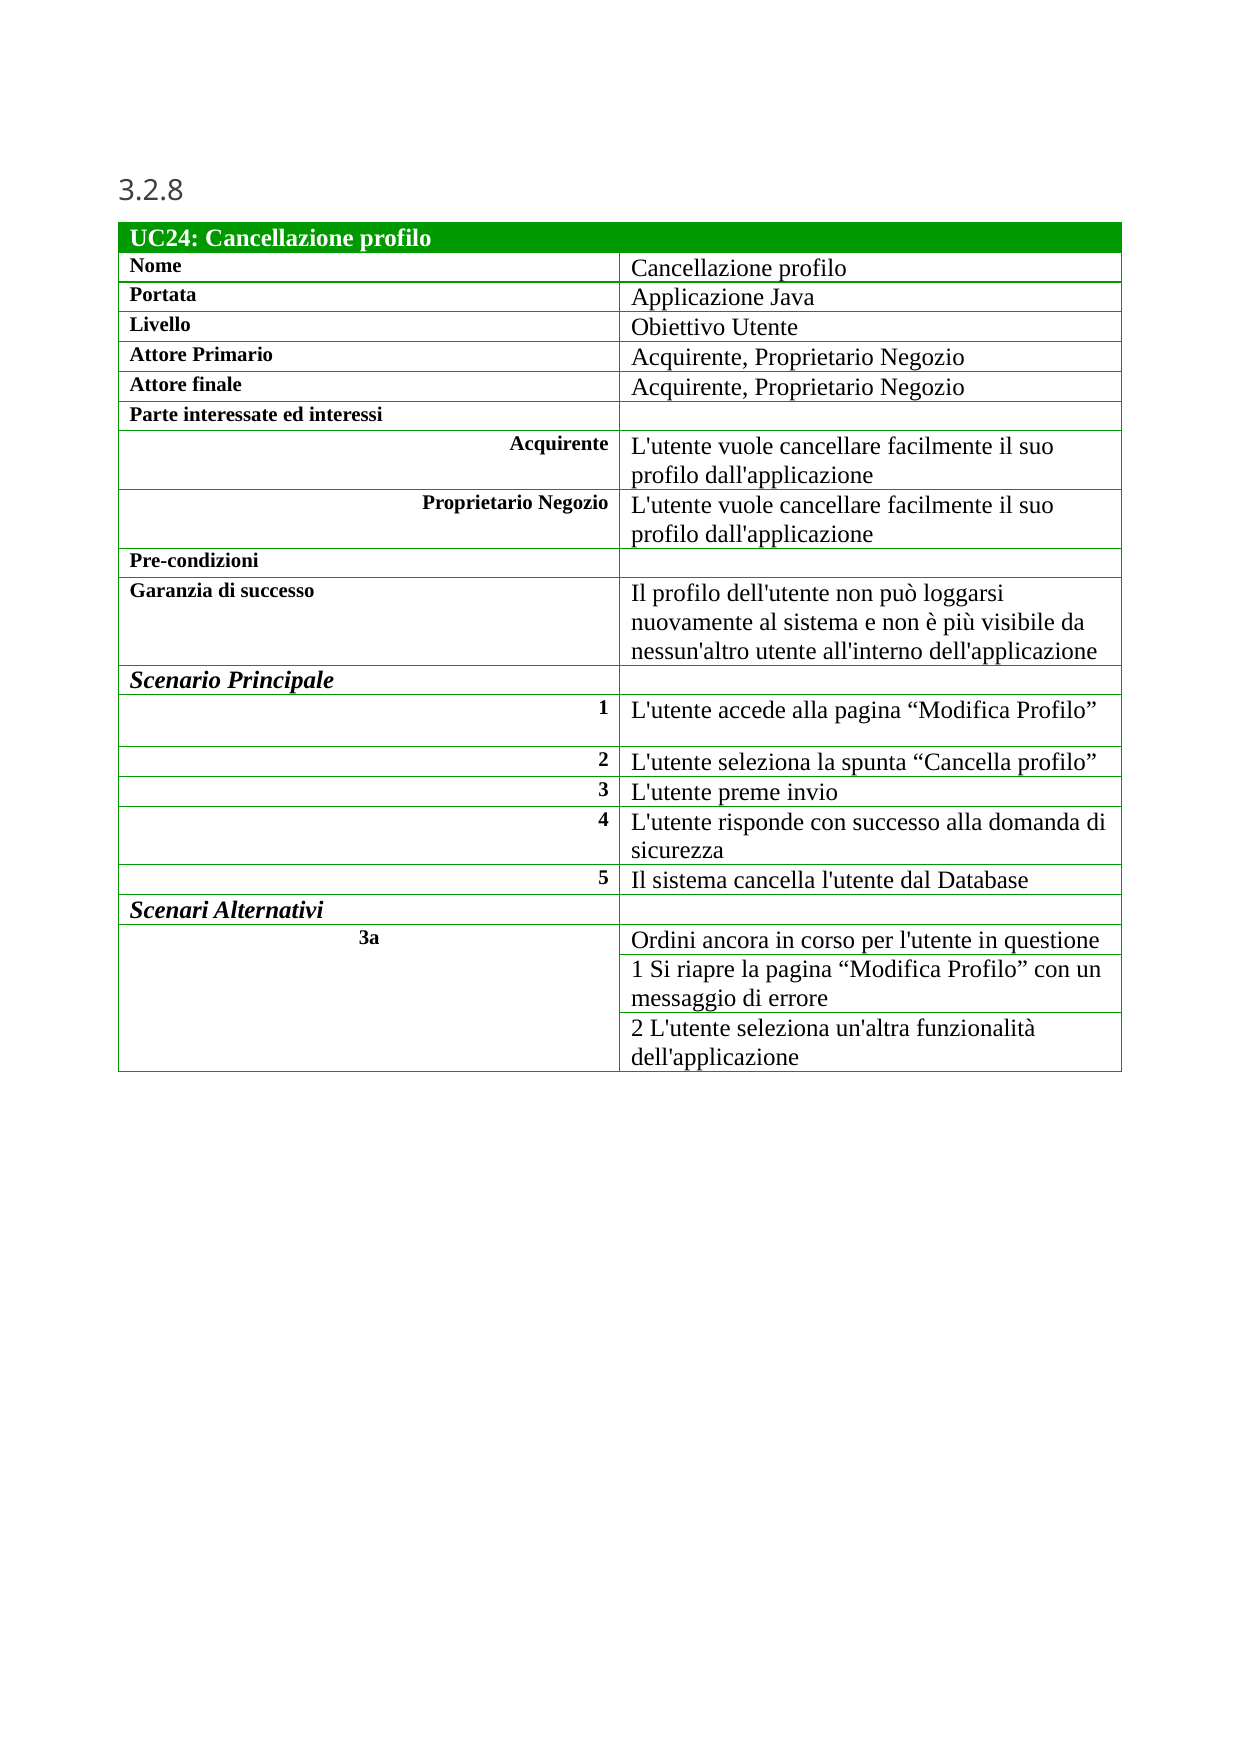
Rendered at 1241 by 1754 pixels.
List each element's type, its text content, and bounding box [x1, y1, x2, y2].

table_cell Applicazione Java [620, 283, 1121, 311]
table_cell Ordini ancora in corso per l'utente in questione [620, 925, 1121, 953]
table_cell Acquirente, Proprietario Negozio [620, 372, 1121, 401]
table_cell L'utente risponde con successo alla domanda di sicurezza [620, 807, 1121, 864]
table_cell Pre-condizioni [119, 549, 619, 577]
table_cell Acquirente, Proprietario Negozio [620, 342, 1121, 371]
table_cell Attore finale [119, 372, 619, 401]
table_cell L'utente vuole cancellare facilmente il suo profilo dall'applicazione [620, 431, 1121, 489]
table_cell Il profilo dell'utente non può loggarsi nuovamente al sistema e non è più visibile da nessun'altro utente all'interno dell'applicazione [620, 578, 1121, 664]
table_cell [620, 895, 1121, 924]
table_cell Acquirente [119, 431, 619, 489]
table_cell Proprietario Negozio [119, 490, 619, 547]
table_cell Attore Primario [119, 342, 619, 371]
table_cell L'utente vuole cancellare facilmente il suo profilo dall'applicazione [620, 490, 1121, 547]
table_cell 3a [119, 925, 619, 1071]
table_cell L'utente accede alla pagina “Modifica Profilo” [620, 695, 1121, 746]
table_cell Garanzia di successo [119, 578, 619, 664]
table_cell [620, 549, 1121, 577]
table_cell 2 L'utente seleziona un'altra funzionalità dell'applicazione [620, 1013, 1121, 1071]
table_cell 5 [119, 865, 619, 894]
table_cell [620, 402, 1121, 430]
table_cell Obiettivo Utente [620, 312, 1121, 341]
table_cell [620, 666, 1121, 694]
table_cell 2 [119, 747, 619, 776]
table_cell 3 [119, 777, 619, 806]
table_cell Il sistema cancella l'utente dal Database [620, 865, 1121, 894]
table_cell 4 [119, 807, 619, 864]
table_cell Portata [119, 283, 619, 311]
table_cell L'utente preme invio [620, 777, 1121, 806]
table_cell Scenari Alternativi [119, 895, 619, 924]
table_cell Nome [119, 253, 619, 281]
table_cell L'utente seleziona la spunta “Cancella profilo” [620, 747, 1121, 776]
table_cell 1 [119, 695, 619, 746]
table_cell Livello [119, 312, 619, 341]
subtitle 3.2.8 [118, 169, 1122, 209]
table_cell Cancellazione profilo [620, 253, 1121, 281]
table_cell 1 Si riapre la pagina “Modifica Profilo” con un messaggio di errore [620, 955, 1121, 1012]
table_cell Parte interessate ed interessi [119, 402, 619, 430]
table_header UC24: Cancellazione profilo [119, 223, 1121, 252]
table_cell Scenario Principale [119, 666, 619, 694]
